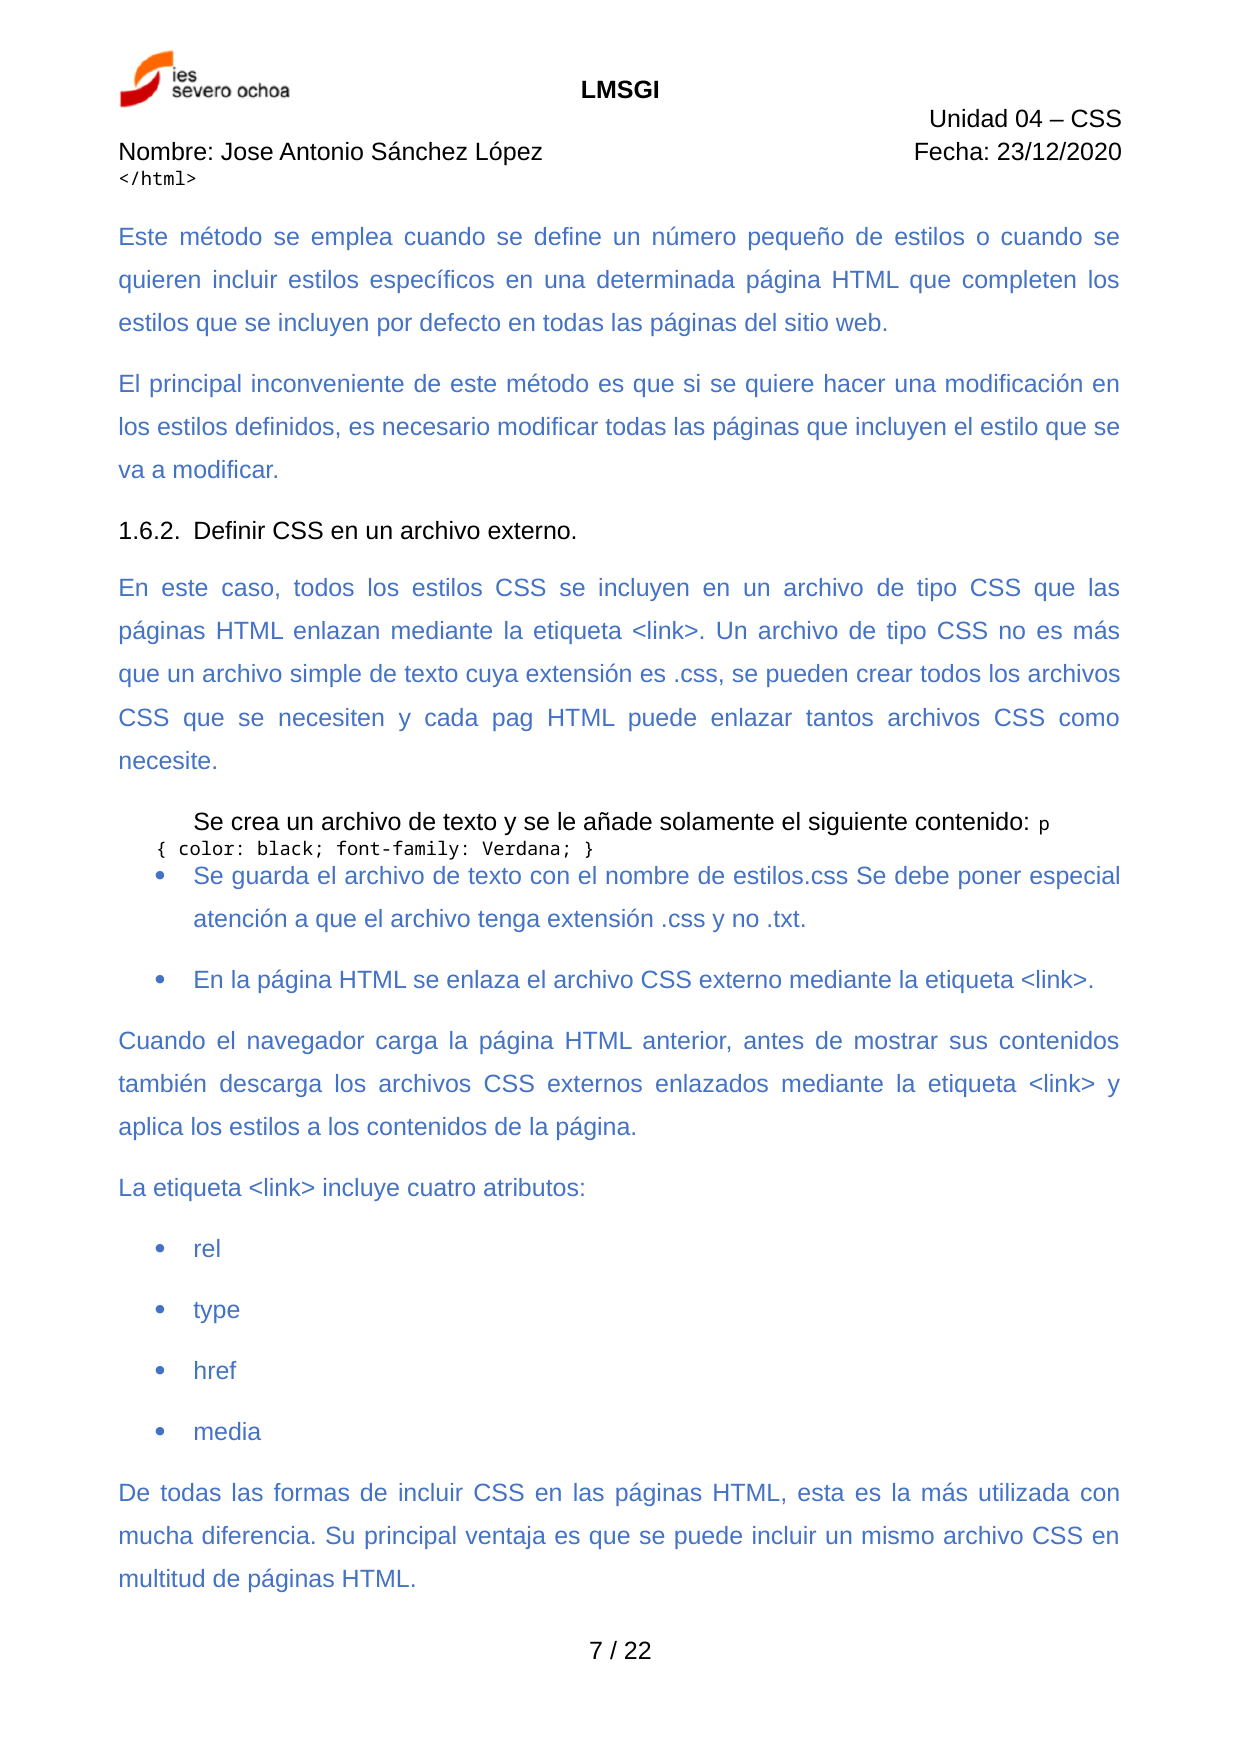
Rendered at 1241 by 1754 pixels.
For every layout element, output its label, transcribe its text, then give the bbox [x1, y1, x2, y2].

text Este método se emplea cuando se define un número pequeño de estilos o cuando se quieren incluir estilos específicos en una determinada página HTML que completen los estilos que se incluyen por defecto en todas las páginas del sitio web. [118, 221, 1122, 336]
list href [156, 1356, 1122, 1384]
text </html> [118, 166, 1122, 191]
list Se guarda el archivo de texto con el nombre de estilos.css Se debe poner especial atención a que el archivo tenga extensión .css y no .txt. [156, 861, 1122, 933]
list media [156, 1417, 1122, 1445]
list En la página HTML se enlaza el archivo CSS externo mediante la etiqueta <link>. [156, 965, 1122, 994]
text De todas las formas de incluir CSS en las páginas HTML, esta es la más utilizada con mucha diferencia. Su principal ventaja es que se puede incluir un mismo archivo CSS en multitud de páginas HTML. [118, 1477, 1122, 1592]
text El principal inconveniente de este método es que si se quiere hacer una modificación en los estilos definidos, es necesario modificar todas las páginas que incluyen el estilo que se va a modificar. [118, 368, 1122, 483]
text Cuando el navegador carga la página HTML anterior, antes de mostrar sus contenidos también descarga los archivos CSS externos enlazados mediante la etiqueta <link> y aplica los estilos a los contenidos de la página. [118, 1026, 1122, 1141]
text En este caso, todos los estilos CSS se incluyen en un archivo de tipo CSS que las páginas HTML enlazan mediante la etiqueta <link>. Un archivo de tipo CSS no es más que un archivo simple de texto cuya extensión es .css, se pueden crear todos los archivos CSS que se necesiten y cada pag HTML puede enlazar tantos archivos CSS como necesite. [118, 573, 1122, 774]
list Definir CSS en un archivo externo. [118, 516, 1122, 544]
text Se crea un archivo de texto y se le añade solamente el siguiente contenido: p { color: black; font-family: Verdana; } [156, 806, 1122, 861]
list type [156, 1295, 1122, 1323]
text La etiqueta <link> incluye cuatro atributos: [118, 1173, 1122, 1202]
list rel [156, 1234, 1122, 1263]
